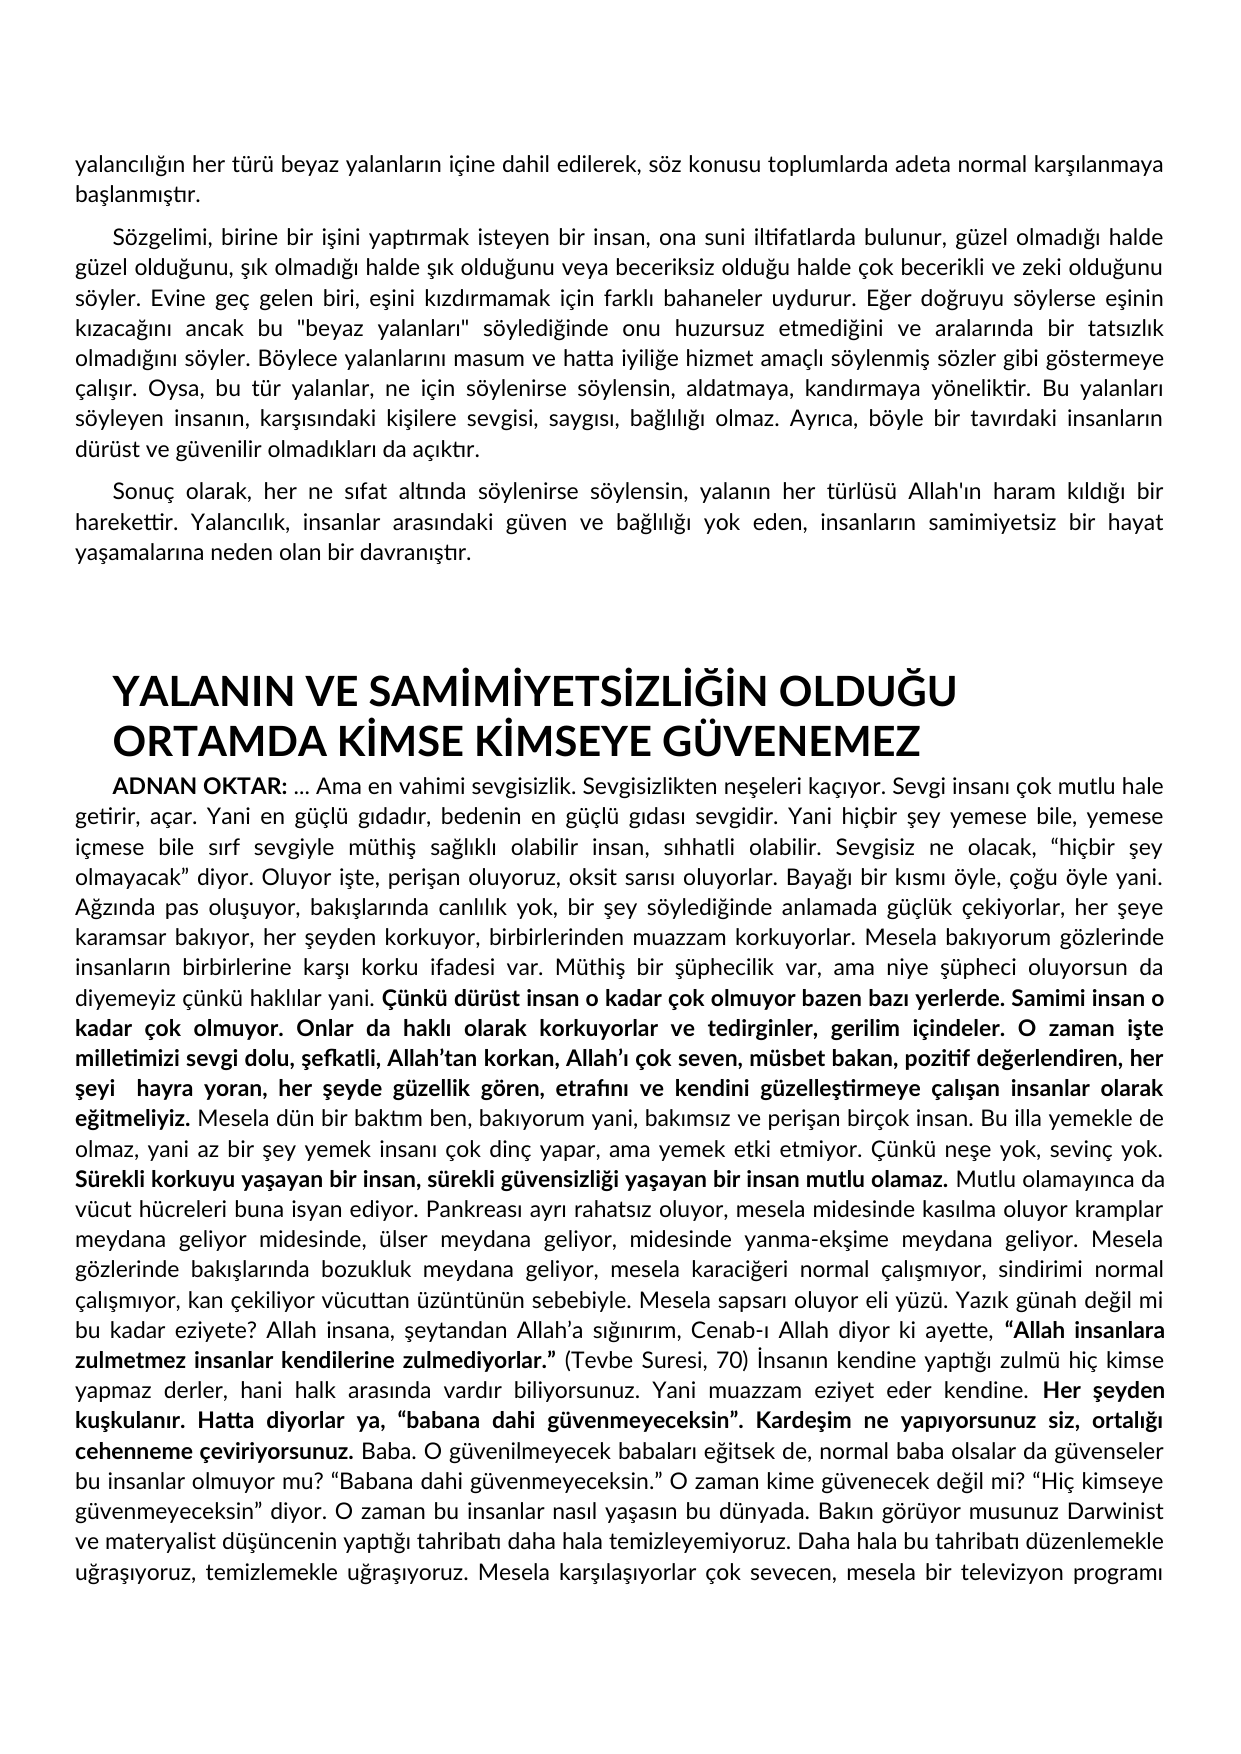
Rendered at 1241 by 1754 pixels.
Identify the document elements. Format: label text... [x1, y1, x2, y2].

text ADNAN OKTAR: ... Ama en vahimi sevgisizlik. Sevgisizlikten neşeleri kaçıyor. Sevgi insanı çok mutlu hale getirir, açar. Yani en güçlü gıdadır, bedenin en güçlü gıdası sevgidir. Yani hiçbir şey yemese bile, yemese içmese bile sırf sevgiyle müthiş sağlıklı olabilir insan, sıhhatli olabilir. Sevgisiz ne olacak, “hiçbir şey olmayacak” diyor. Oluyor işte, perişan oluyoruz, oksit sarısı oluyorlar. Bayağı bir kısmı öyle, çoğu öyle yani. Ağzında pas oluşuyor, bakışlarında canlılık yok, bir şey söylediğinde anlamada güçlük çekiyorlar, her şeye karamsar bakıyor, her şeyden korkuyor, birbirlerinden muazzam korkuyorlar. Mesela bakıyorum gözlerinde insanların birbirlerine karşı korku ifadesi var. Müthiş bir şüphecilik var, ama niye şüpheci oluyorsun da diyemeyiz çünkü haklılar yani. Çünkü dürüst insan o kadar çok olmuyor bazen bazı yerlerde. Samimi insan o kadar çok olmuyor. Onlar da haklı olarak korkuyorlar ve tedirginler, gerilim içindeler. O zaman işte milletimizi sevgi dolu, şefkatli, Allah’tan korkan, Allah’ı çok seven, müsbet bakan, pozitif değerlendiren, her şeyi hayra yoran, her şeyde güzellik gören, etrafını ve kendini güzelleştirmeye çalışan insanlar olarak eğitmeliyiz. Mesela dün bir baktım ben, bakıyorum yani, bakımsız ve perişan birçok insan. Bu illa yemekle de olmaz, yani az bir şey yemek insanı çok dinç yapar, ama yemek etki etmiyor. Çünkü neşe yok, sevinç yok. Sürekli korkuyu yaşayan bir insan, sürekli güvensizliği yaşayan bir insan mutlu olamaz. Mutlu olamayınca da vücut hücreleri buna isyan ediyor. Pankreası ayrı rahatsız oluyor, mesela midesinde kasılma oluyor kramplar meydana geliyor midesinde, ülser meydana geliyor, midesinde yanma-ekşime meydana geliyor. Mesela gözlerinde bakışlarında bozukluk meydana geliyor, mesela karaciğeri normal çalışmıyor, sindirimi normal çalışmıyor, kan çekiliyor vücuttan üzüntünün sebebiyle. Mesela sapsarı oluyor eli yüzü. Yazık günah değil mi bu kadar eziyete? Allah insana, şeytandan Allah’a sığınırım, Cenab-ı Allah diyor ki ayette, “Allah insanlara zulmetmez insanlar kendilerine zulmediyorlar.” (Tevbe Suresi, 70) İnsanın kendine yaptığı zulmü hiç kimse yapmaz derler, hani halk arasında vardır biliyorsunuz. Yani muazzam eziyet eder kendine. Her şeyden kuşkulanır. Hatta diyorlar ya, “babana dahi güvenmeyeceksin”. Kardeşim ne yapıyorsunuz siz, ortalığı cehenneme çeviriyorsunuz. Baba. O güvenilmeyecek babaları eğitsek de, normal baba olsalar da güvenseler bu insanlar olmuyor mu? “Babana dahi güvenmeyeceksin.” O zaman kime güvenecek değil mi? “Hiç kimseye güvenmeyeceksin” diyor. O zaman bu insanlar nasıl yaşasın bu dünyada. Bakın görüyor musunuz Darwinist ve materyalist düşüncenin yaptığı tahribatı daha hala temizleyemiyoruz. Daha hala bu tahribatı düzenlemekle uğraşıyoruz, temizlemekle uğraşıyoruz. Mesela karşılaşıyorlar çok sevecen, mesela bir televizyon programı [75, 772, 1165, 1585]
text Sonuç olarak, her ne sıfat altında söylenirse söylensin, yalanın her türlüsü Allah'ın haram kıldığı bir harekettir. Yalancılık, insanlar arasındaki güven ve bağlılığı yok eden, insanların samimiyetsiz bir hayat yaşamalarına neden olan bir davranıştır. [75, 477, 1165, 565]
subtitle YALANIN VE SAMİMİYETSİZLİĞİN OLDUĞU ORTAMDA KİMSE KİMSEYE GÜVENEMEZ [112, 666, 1165, 766]
text yalancılığın her türü beyaz yalanların içine dahil edilerek, söz konusu toplumlarda adeta normal karşılanmaya başlanmıştır. [75, 150, 1165, 208]
text Sözgelimi, birine bir işini yaptırmak isteyen bir insan, ona suni iltifatlarda bulunur, güzel olmadığı halde güzel olduğunu, şık olmadığı halde şık olduğunu veya beceriksiz olduğu halde çok becerikli ve zeki olduğunu söyler. Evine geç gelen biri, eşini kızdırmamak için farklı bahaneler uydurur. Eğer doğruyu söylerse eşinin kızacağını ancak bu "beyaz yalanları" söylediğinde onu huzursuz etmediğini ve aralarında bir tatsızlık olmadığını söyler. Böylece yalanlarını masum ve hatta iyiliğe hizmet amaçlı söylenmiş sözler gibi göstermeye çalışır. Oysa, bu tür yalanlar, ne için söylenirse söylensin, aldatmaya, kandırmaya yöneliktir. Bu yalanları söyleyen insanın, karşısındaki kişilere sevgisi, saygısı, bağlılığı olmaz. Ayrıca, böyle bir tavırdaki insanların dürüst ve güvenilir olmadıkları da açıktır. [75, 223, 1165, 462]
